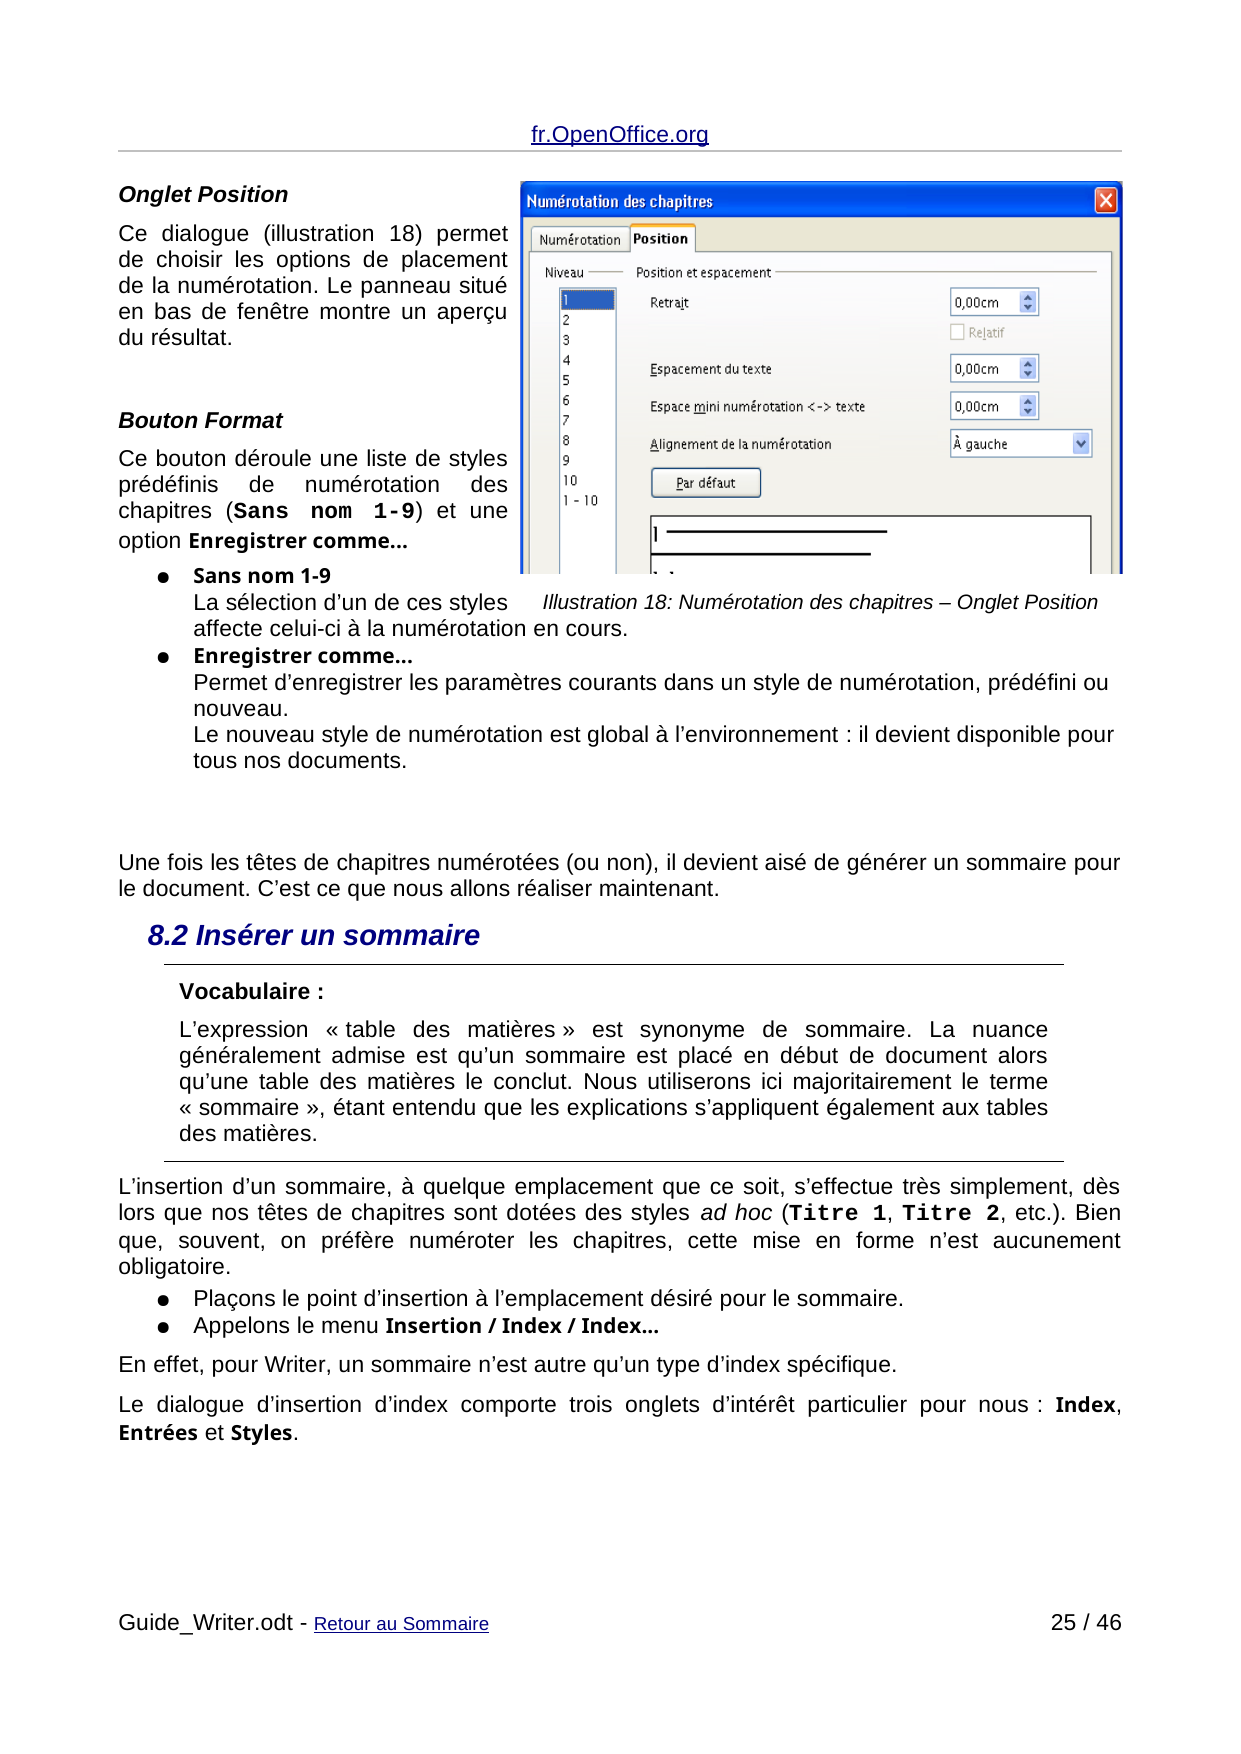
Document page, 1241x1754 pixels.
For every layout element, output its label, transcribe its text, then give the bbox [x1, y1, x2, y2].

list Enregistrer comme... Permet d’enregistrer les paramètres courants dans un style de numérotation, prédéfini ou nouveau. Le nouveau style de numérotation est global à l’environnement : il devient disponible pour tous nos documents. [156, 641, 1122, 774]
text Ce bouton déroule une liste de styles prédéfinis de numérotation des chapitres (Sans nom 1-9) et une option Enregistrer comme... [118, 446, 520, 554]
text L’insertion d’un sommaire, à quelque emplacement que ce soit, s’effectue très simplement, dès lors que nos têtes de chapitres sont dotées des styles ad hoc (Titre 1, Titre 2, etc.). Bien que, souvent, on préfère numéroter les chapitres, cette mise en forme n’est aucunement obligatoire. [118, 1173, 1122, 1279]
list Plaçons le point d’insertion à l’emplacement désiré pour le sommaire. [156, 1285, 1122, 1311]
text Une fois les têtes de chapitres numérotées (ou non), il devient aisé de générer un sommaire pour le document. C’est ce que nous allons réaliser maintenant. [118, 849, 1122, 902]
text Le dialogue d’insertion d’index comporte trois onglets d’intérêt particulier pour nous : Index, Entrées et Styles. [118, 1389, 1122, 1447]
list Appelons le menu Insertion / Index / Index... [156, 1311, 1122, 1340]
text En effet, pour Writer, un sommaire n’est autre qu’un type d’index spécifique. [118, 1352, 1122, 1378]
subtitle Bouton Format [118, 407, 520, 433]
text Vocabulaire : [164, 965, 1064, 1001]
text L’expression « table des matières » est synonyme de sommaire. La nuance généralement admise est qu’un sommaire est placé en début de document alors qu’une table des matières le conclut. Nous utiliserons ici majoritairement le terme « sommaire », étant entendu que les explications s’appliquent également aux tables des matières. [164, 1001, 1064, 1161]
text Illustration 18: Numérotation des chapitres – Onglet Position [520, 574, 1123, 614]
subtitle Insérer un sommaire [148, 919, 1122, 952]
text Ce dialogue (illustration 18) permet de choisir les options de placement de la numérotation. Le panneau situé en bas de fenêtre montre un aperçu du résultat. [118, 220, 520, 350]
list Sans nom 1-9 La sélection d’un de ces styles affecte celui-ci à la numérotation en cours. [156, 561, 1122, 641]
picture [520, 181, 1123, 574]
subtitle Onglet Position [118, 182, 520, 208]
